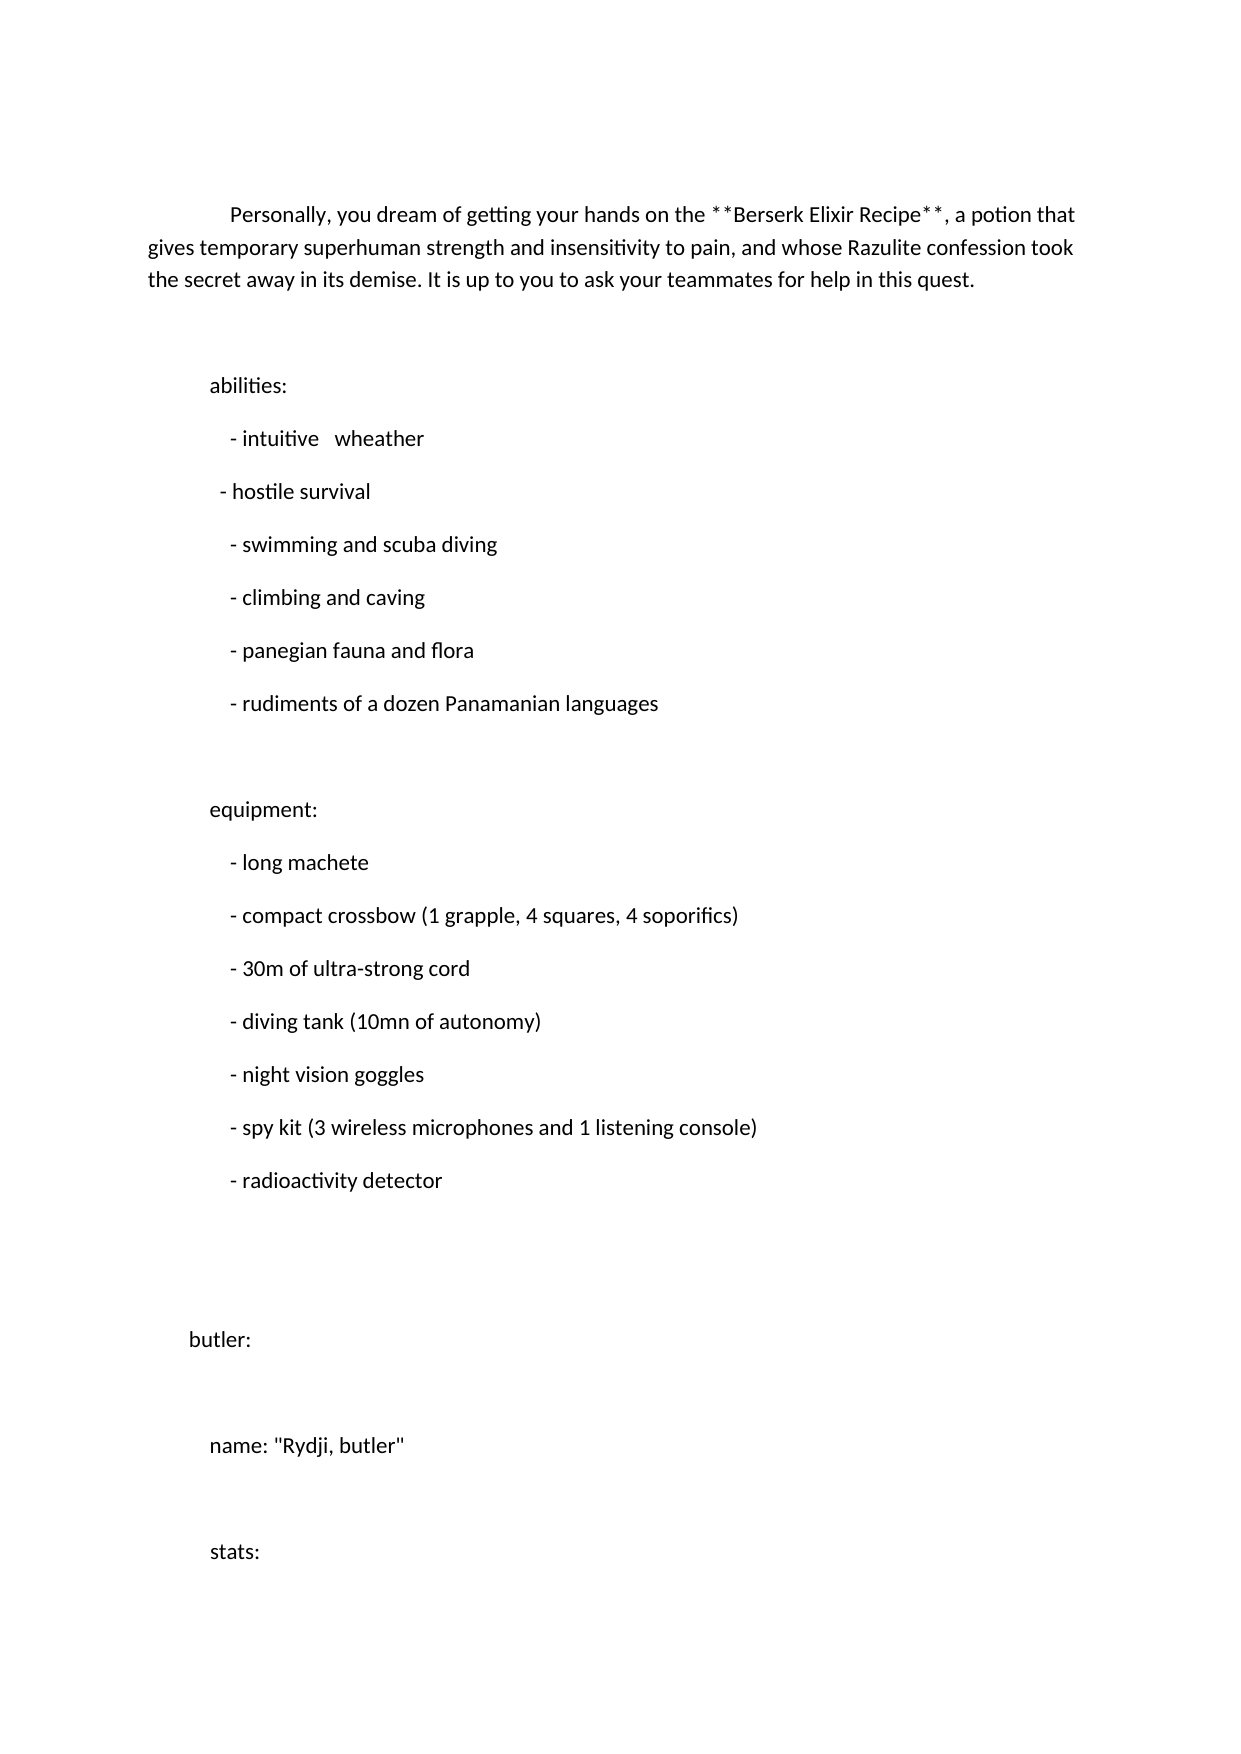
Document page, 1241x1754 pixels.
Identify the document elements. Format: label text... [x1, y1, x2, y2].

text abilities: [148, 371, 1093, 399]
text Personally, you dream of getting your hands on the **Berserk Elixir Recipe**, a potion that gives temporary superhuman strength and insensitivity to pain, and whose Razulite confession took the secret away in its demise. It is up to you to ask your teammates for help in this quest. [148, 201, 1093, 293]
text name: "Rydji, butler" [148, 1431, 1093, 1459]
text - swimming and scuba diving [148, 530, 1093, 558]
text - spy kit (3 wireless microphones and 1 listening console) [148, 1113, 1093, 1141]
text - climbing and caving [148, 583, 1093, 611]
text butler: [148, 1325, 1093, 1353]
text - compact crossbow (1 grapple, 4 squares, 4 soporifics) [148, 901, 1093, 929]
text stats: [148, 1537, 1093, 1566]
text - 30m of ultra-strong cord [148, 954, 1093, 982]
text - panegian fauna and flora [148, 636, 1093, 664]
text equipment: [148, 795, 1093, 823]
text - diving tank (10mn of autonomy) [148, 1007, 1093, 1035]
text - rudiments of a dozen Panamanian languages [148, 689, 1093, 717]
text - intuitive wheather [148, 424, 1093, 452]
text - night vision goggles [148, 1060, 1093, 1088]
text - long machete [148, 848, 1093, 876]
text - radioactivity detector [148, 1166, 1093, 1194]
text - hostile survival [148, 477, 1093, 505]
